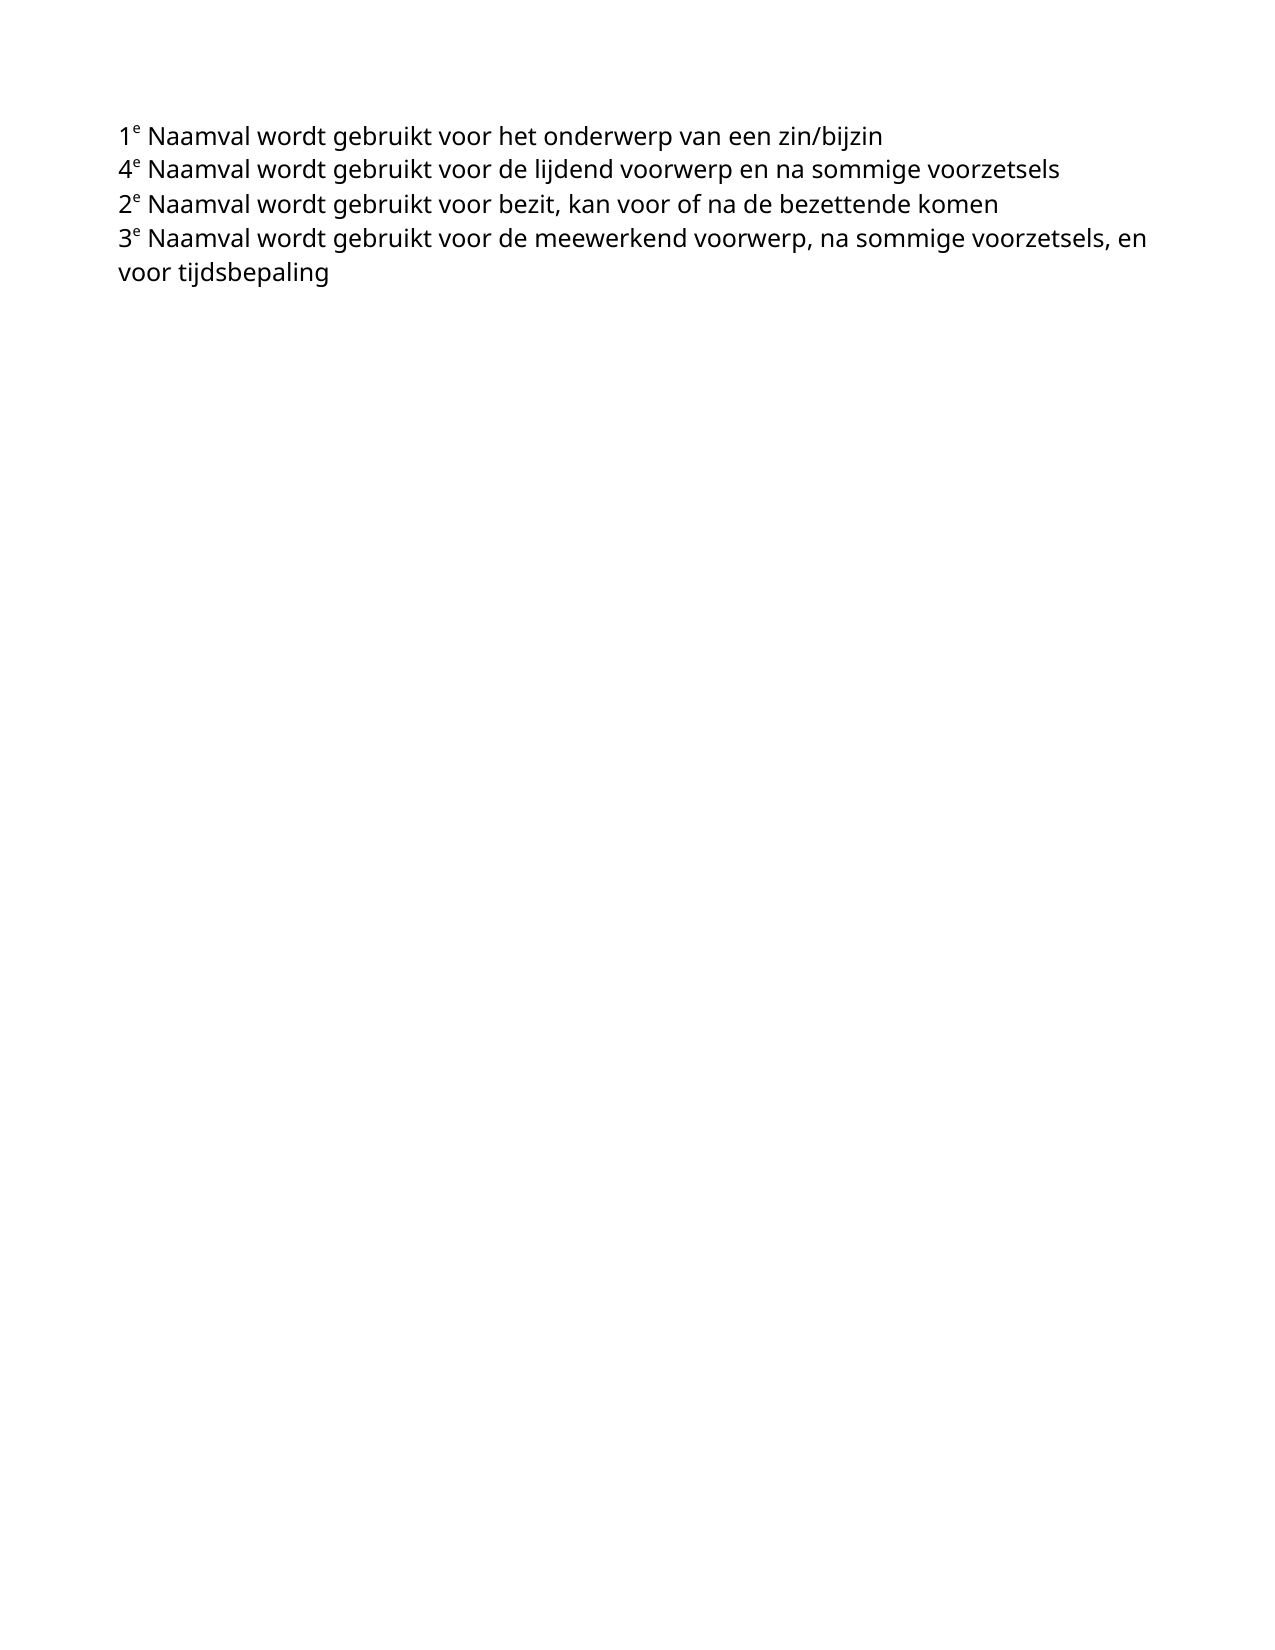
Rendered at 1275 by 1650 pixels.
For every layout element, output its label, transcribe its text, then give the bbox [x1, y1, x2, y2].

text 2e Naamval wordt gebruikt voor bezit, kan voor of na de bezettende komen [118, 186, 1157, 220]
text 1e Naamval wordt gebruikt voor het onderwerp van een zin/bijzin [118, 118, 1157, 152]
text 4e Naamval wordt gebruikt voor de lijdend voorwerp en na sommige voorzetsels [118, 152, 1157, 186]
text 3e Naamval wordt gebruikt voor de meewerkend voorwerp, na sommige voorzetsels, en voor tijdsbepaling [118, 220, 1157, 288]
